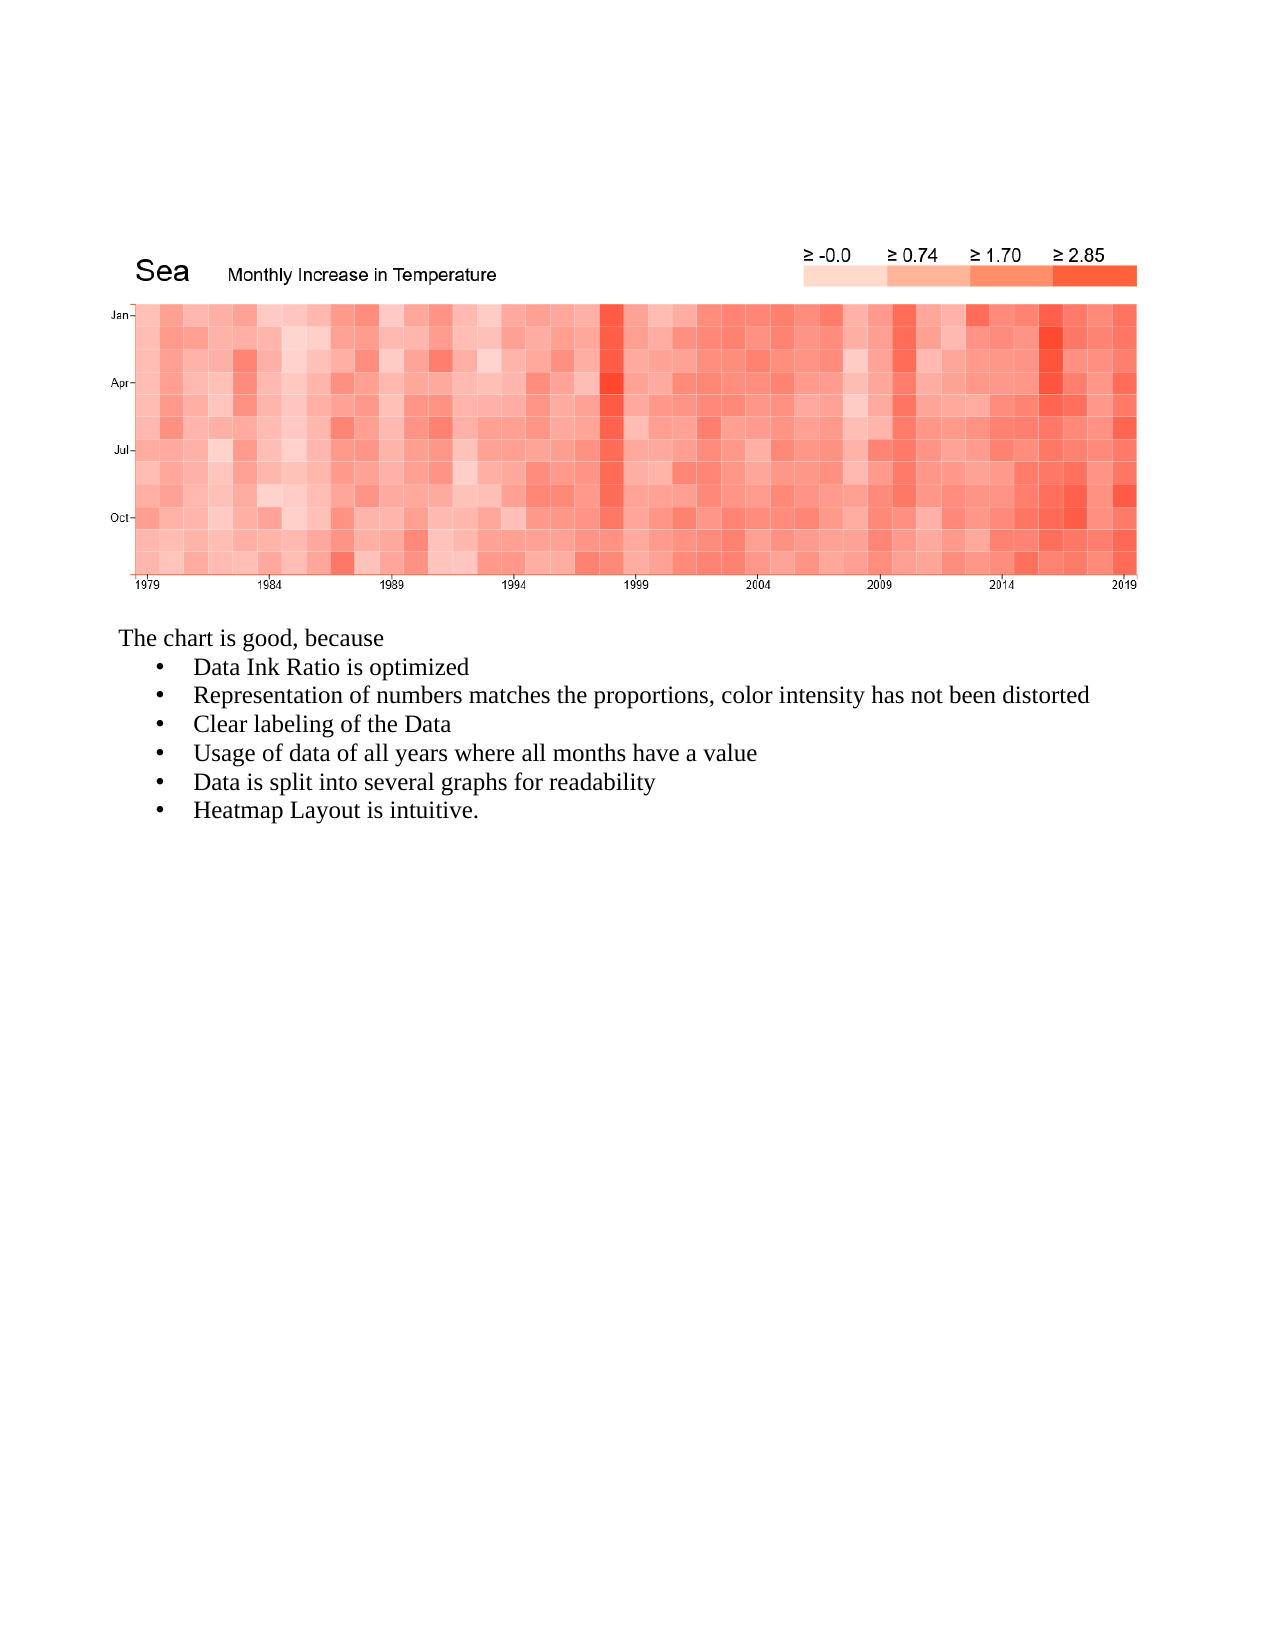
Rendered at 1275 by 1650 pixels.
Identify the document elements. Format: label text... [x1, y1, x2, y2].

list Usage of data of all years where all months have a value [156, 738, 1157, 767]
list Data is split into several graphs for readability [156, 767, 1157, 796]
list Representation of numbers matches the proportions, color intensity has not been distorted [156, 681, 1157, 709]
picture [105, 239, 1145, 595]
list Heatmap Layout is intuitive. [156, 796, 1157, 824]
list Data Ink Ratio is optimized [156, 652, 1157, 681]
text The chart is good, because [118, 623, 1157, 652]
list Clear labeling of the Data [156, 709, 1157, 738]
